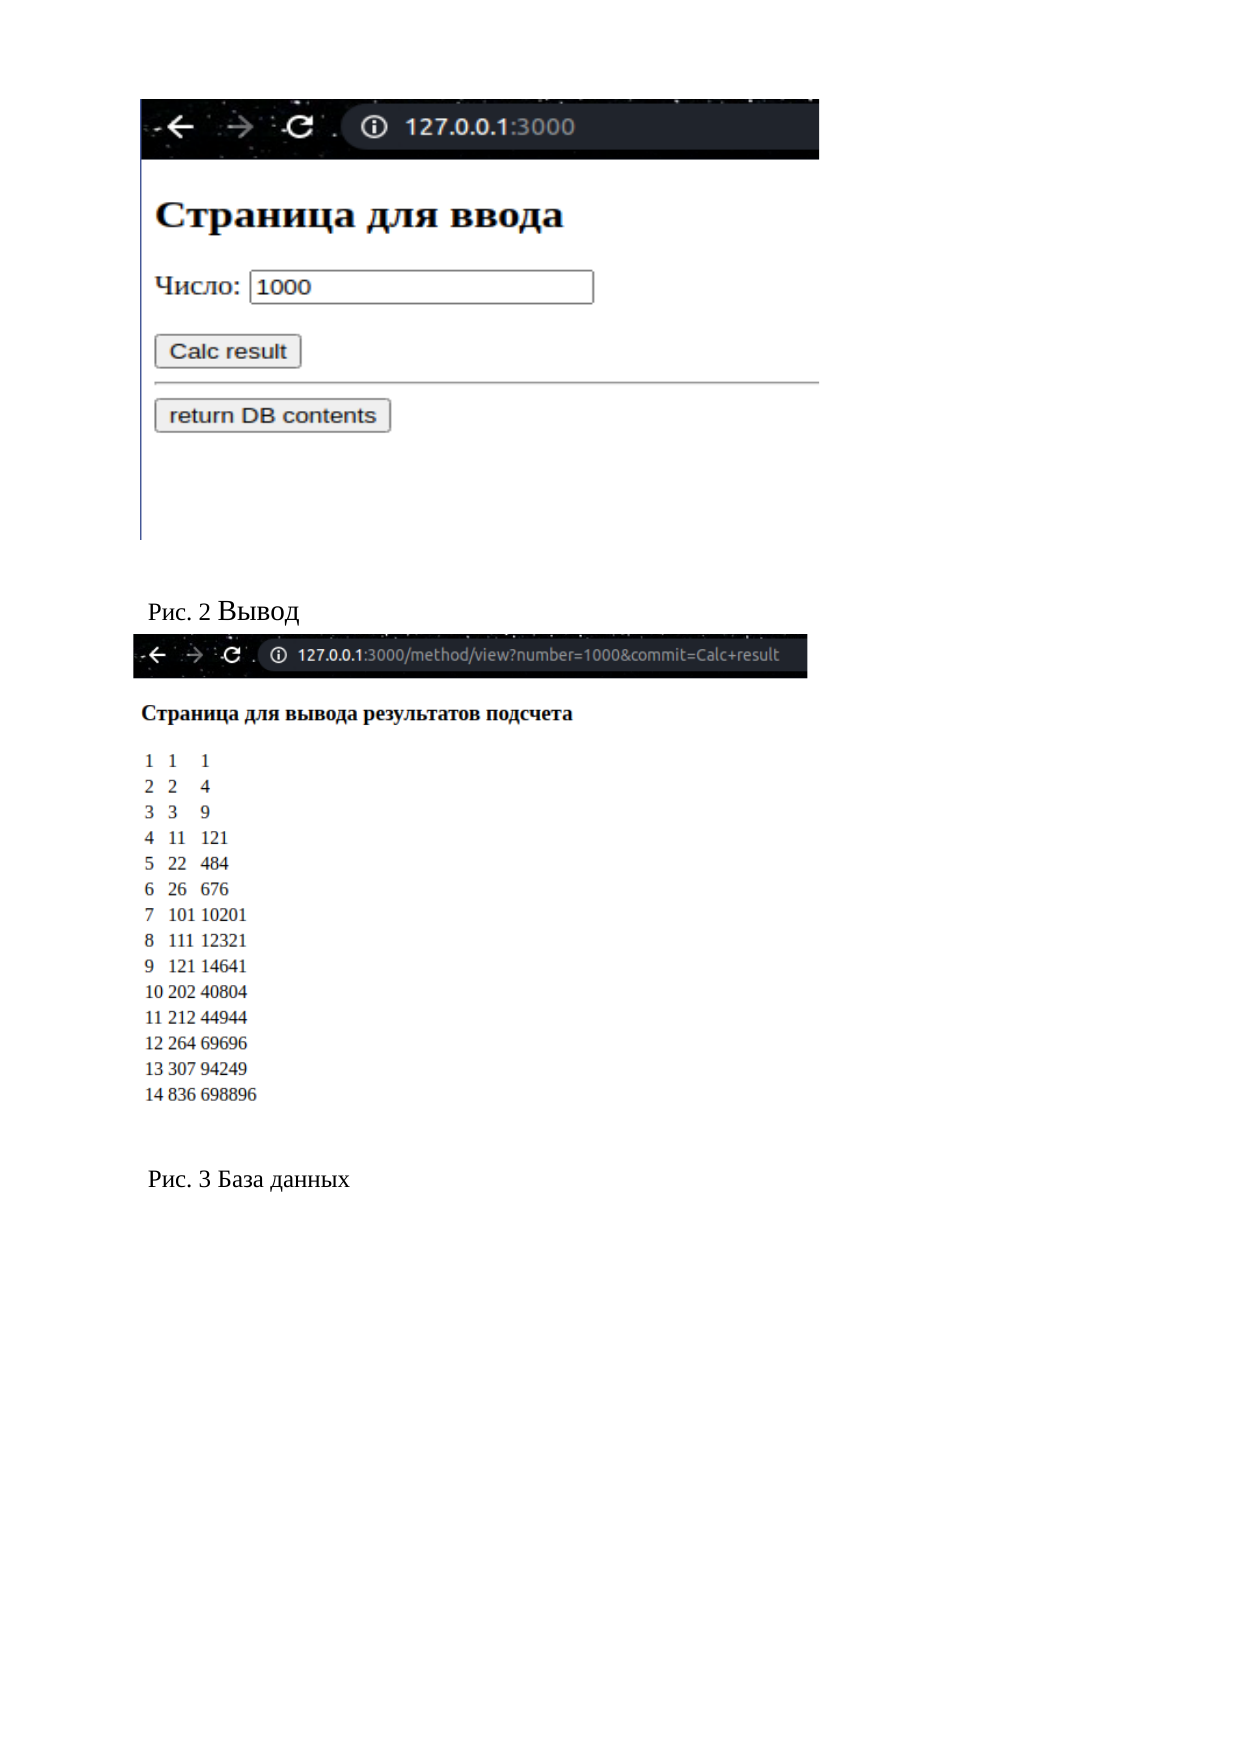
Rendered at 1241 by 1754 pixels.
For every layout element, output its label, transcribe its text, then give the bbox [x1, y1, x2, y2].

picture [140, 99, 820, 540]
text Рис. 3 База данных [148, 817, 1181, 1193]
text Рис. 2 Вывод [148, 593, 1181, 626]
picture [133, 634, 808, 1165]
